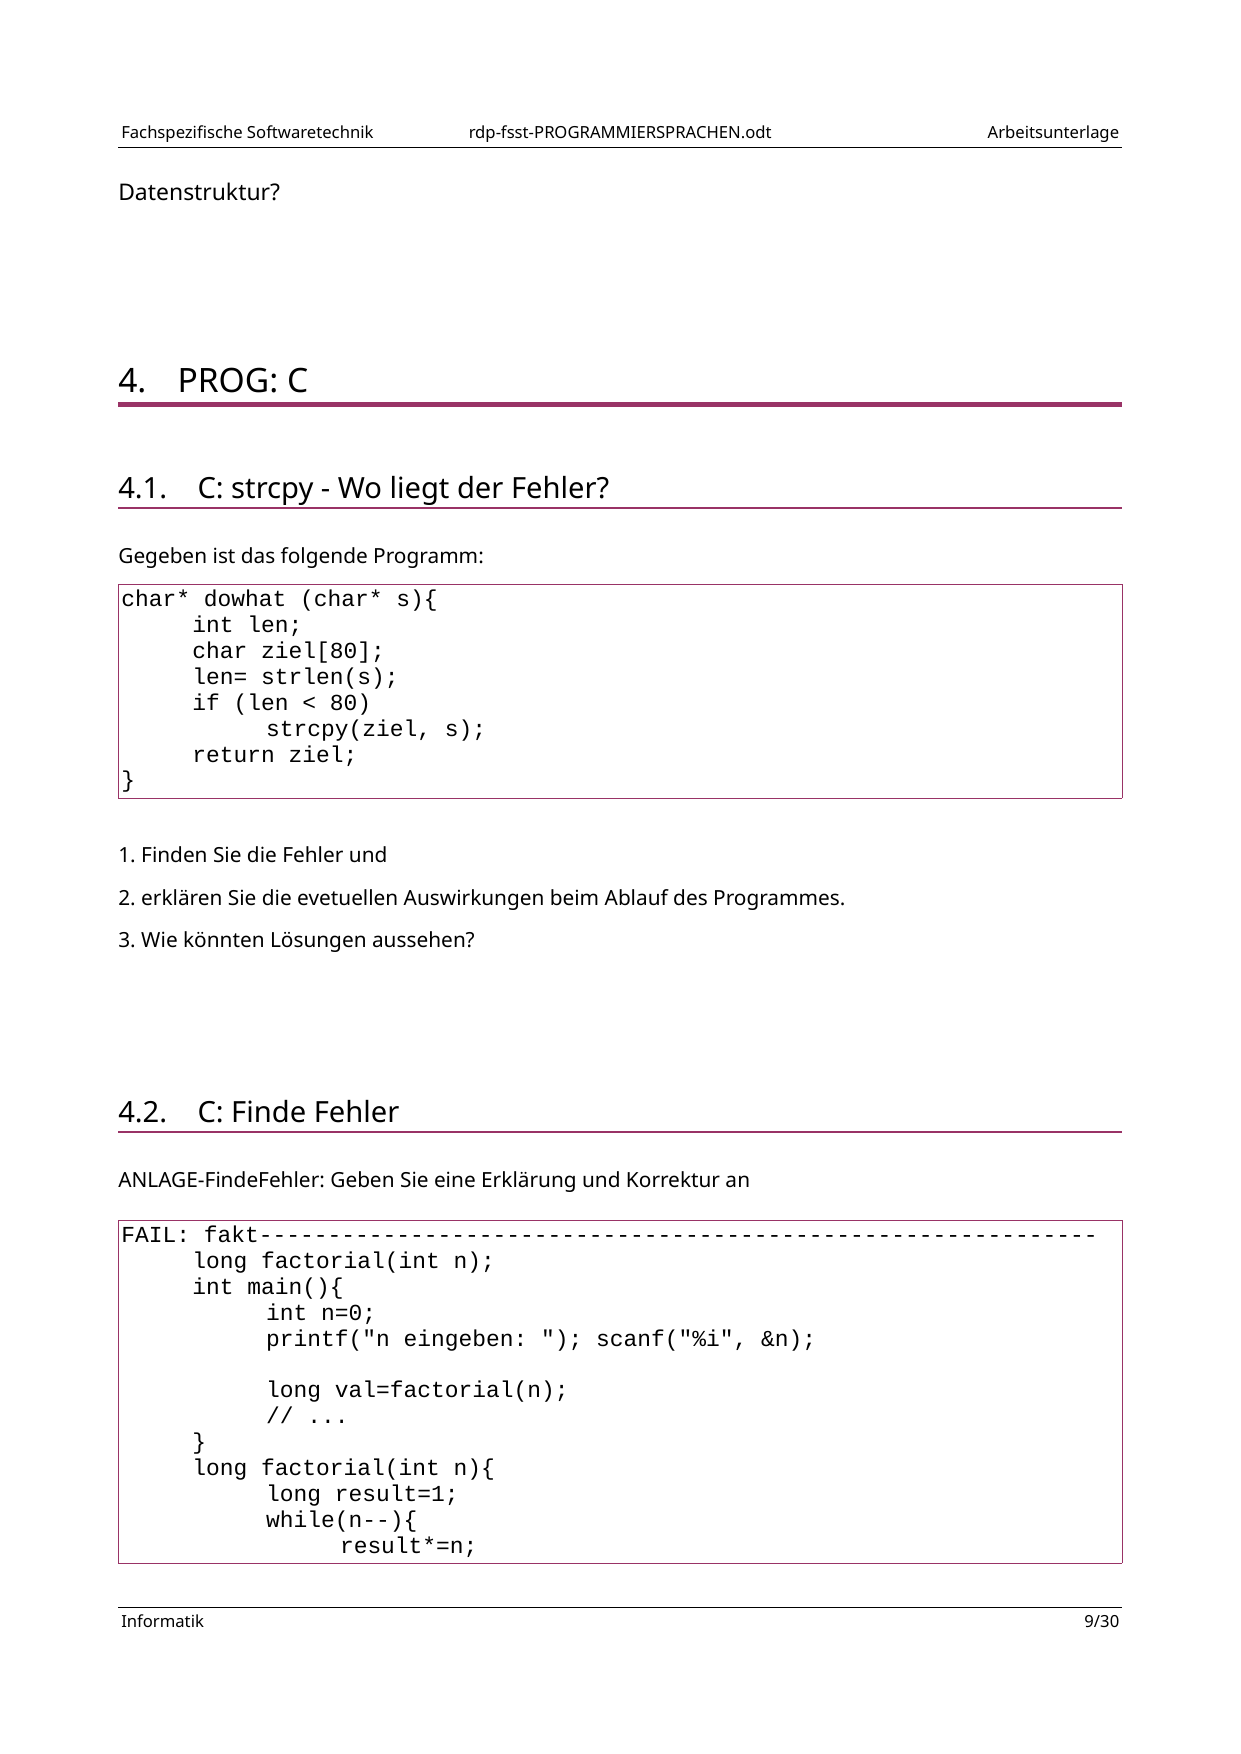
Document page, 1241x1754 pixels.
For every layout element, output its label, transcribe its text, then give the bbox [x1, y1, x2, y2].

text 2. erklären Sie die evetuellen Auswirkungen beim Ablauf des Programmes. [118, 883, 1122, 911]
subtitle C: Finde Fehler [118, 1091, 1122, 1131]
text long val=factorial(n); [119, 1376, 1122, 1402]
text } [119, 1428, 1122, 1453]
text int main(){ [119, 1272, 1122, 1298]
text result*=n; [119, 1531, 1122, 1563]
text char ziel[80]; [119, 636, 1122, 662]
text long factorial(int n){ [119, 1453, 1122, 1479]
text strcpy(ziel, s); [119, 714, 1122, 740]
text FAIL: fakt------------------------------------------------------------- [119, 1221, 1122, 1246]
text long result=1; [119, 1479, 1122, 1505]
text char* dowhat (char* s){ [119, 585, 1122, 610]
text Gegeben ist das folgende Programm: [118, 542, 1122, 570]
text int len; [119, 610, 1122, 636]
text 3. Wie könnten Lösungen aussehen? [118, 926, 1122, 954]
text long factorial(int n); [119, 1246, 1122, 1272]
text if (len < 80) [119, 688, 1122, 714]
text int n=0; [119, 1298, 1122, 1324]
text ANLAGE-FindeFehler: Geben Sie eine Erklärung und Korrektur an [118, 1165, 1122, 1193]
text Datenstruktur? [118, 176, 1122, 207]
subtitle PROG: C [118, 356, 1122, 402]
text 1. Finden Sie die Fehler und [118, 840, 1122, 869]
text while(n--){ [119, 1505, 1122, 1531]
text len= strlen(s); [119, 662, 1122, 688]
text // ... [119, 1402, 1122, 1428]
text return ziel; [119, 740, 1122, 766]
text printf("n eingeben: "); scanf("%i", &n); [119, 1324, 1122, 1350]
text } [119, 766, 1122, 798]
subtitle C: strcpy - Wo liegt der Fehler? [118, 468, 1122, 507]
